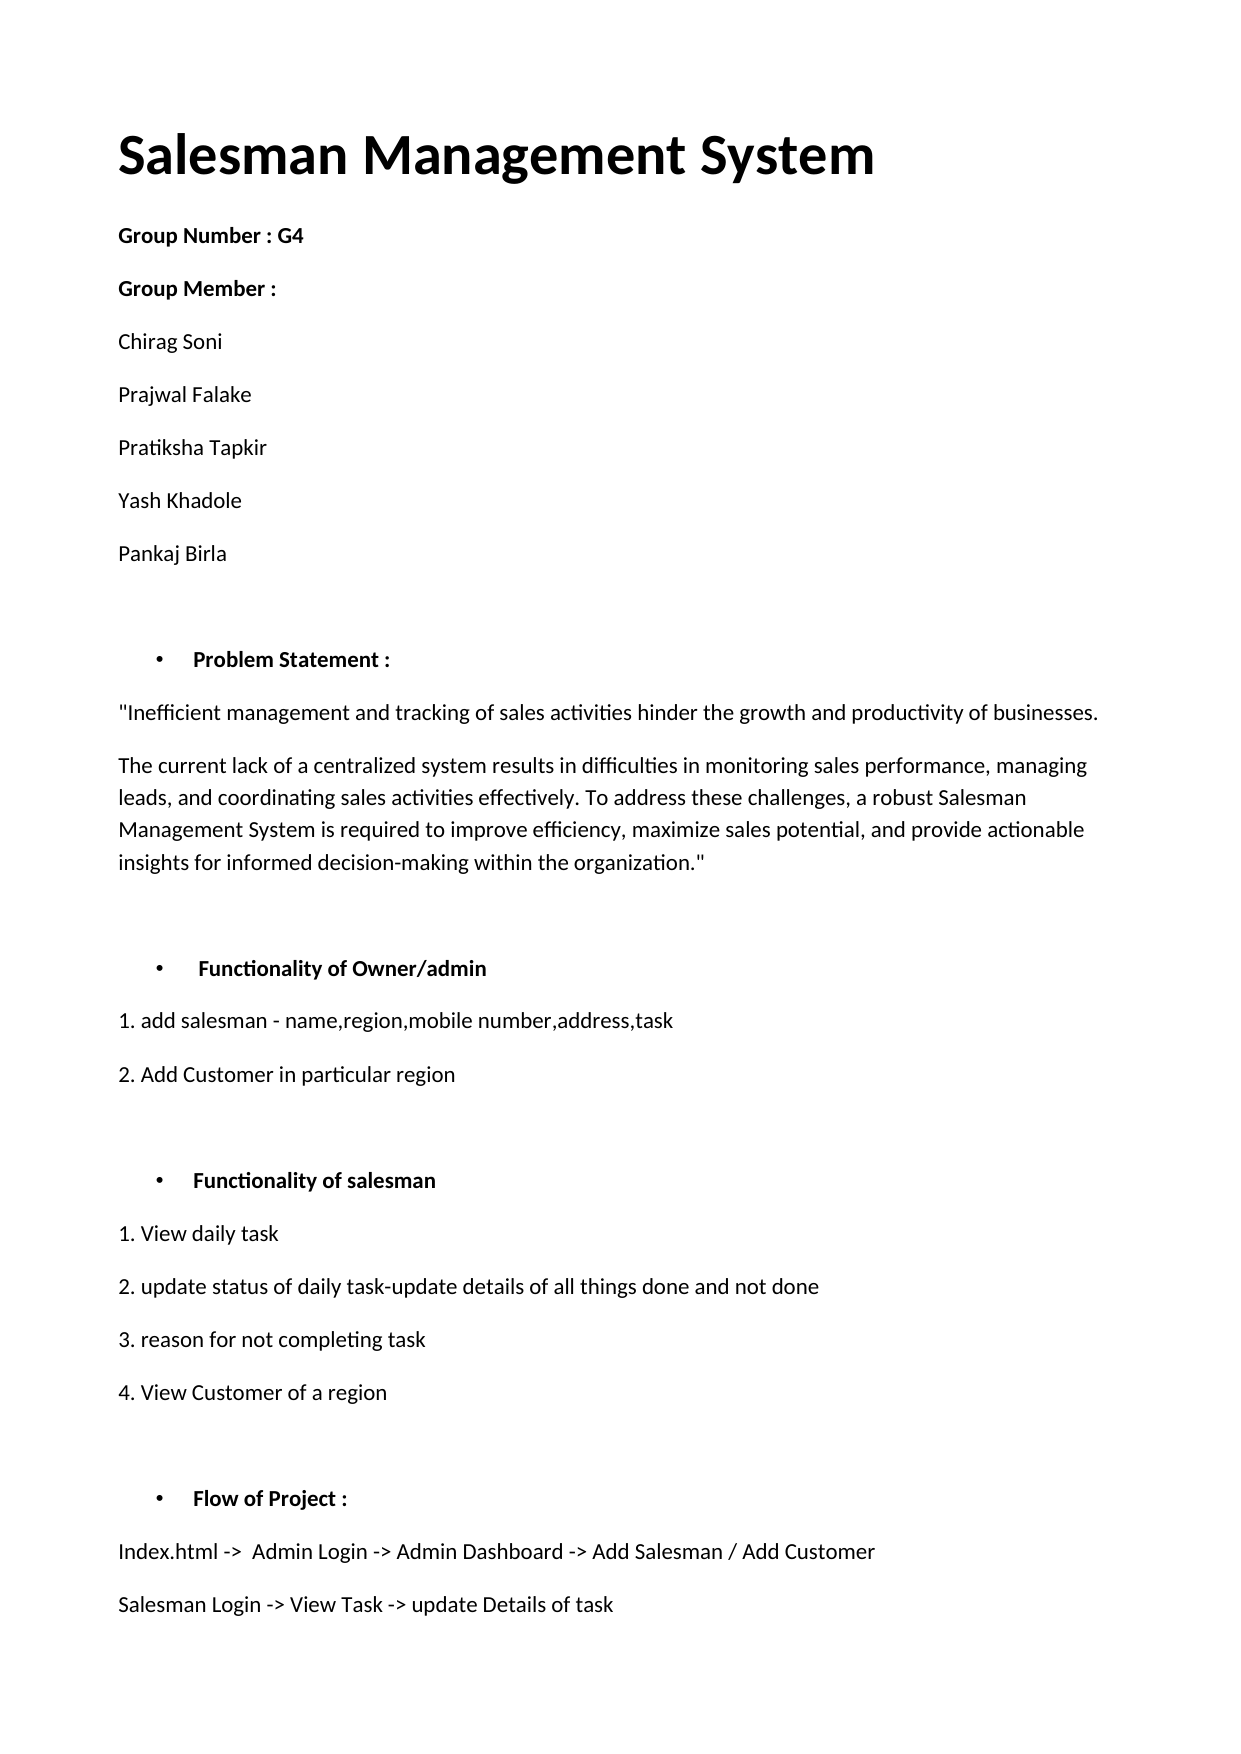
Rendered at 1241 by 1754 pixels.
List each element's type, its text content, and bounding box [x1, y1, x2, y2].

text Salesman Management System [118, 118, 1122, 189]
list Flow of Project : [156, 1484, 1122, 1512]
list Functionality of Owner/admin [156, 954, 1122, 982]
text 3. reason for not completing task [118, 1325, 1122, 1353]
text 1. View daily task [118, 1219, 1122, 1247]
text Index.html -> Admin Login -> Admin Dashboard -> Add Salesman / Add Customer [118, 1537, 1122, 1565]
text Prajwal Falake [118, 380, 1122, 408]
text 2. Add Customer in particular region [118, 1060, 1122, 1088]
text The current lack of a centralized system results in difficulties in monitoring sales performance, managing leads, and coordinating sales activities effectively. To address these challenges, a robust Salesman Management System is required to improve efficiency, maximize sales potential, and provide actionable insights for informed decision-making within the organization." [118, 751, 1122, 876]
text 1. add salesman - name,region,mobile number,address,task [118, 1007, 1122, 1035]
text Group Number : G4 [118, 221, 1122, 249]
text Group Member : [118, 274, 1122, 302]
list Functionality of salesman [156, 1166, 1122, 1194]
text "Inefficient management and tracking of sales activities hinder the growth and productivity of businesses. [118, 698, 1122, 726]
list Problem Statement : [156, 645, 1122, 673]
text 4. View Customer of a region [118, 1378, 1122, 1406]
text Chirag Soni [118, 327, 1122, 355]
text Pankaj Birla [118, 539, 1122, 567]
text Pratiksha Tapkir [118, 433, 1122, 461]
text 2. update status of daily task-update details of all things done and not done [118, 1272, 1122, 1300]
text Yash Khadole [118, 486, 1122, 514]
text Salesman Login -> View Task -> update Details of task [118, 1590, 1122, 1618]
